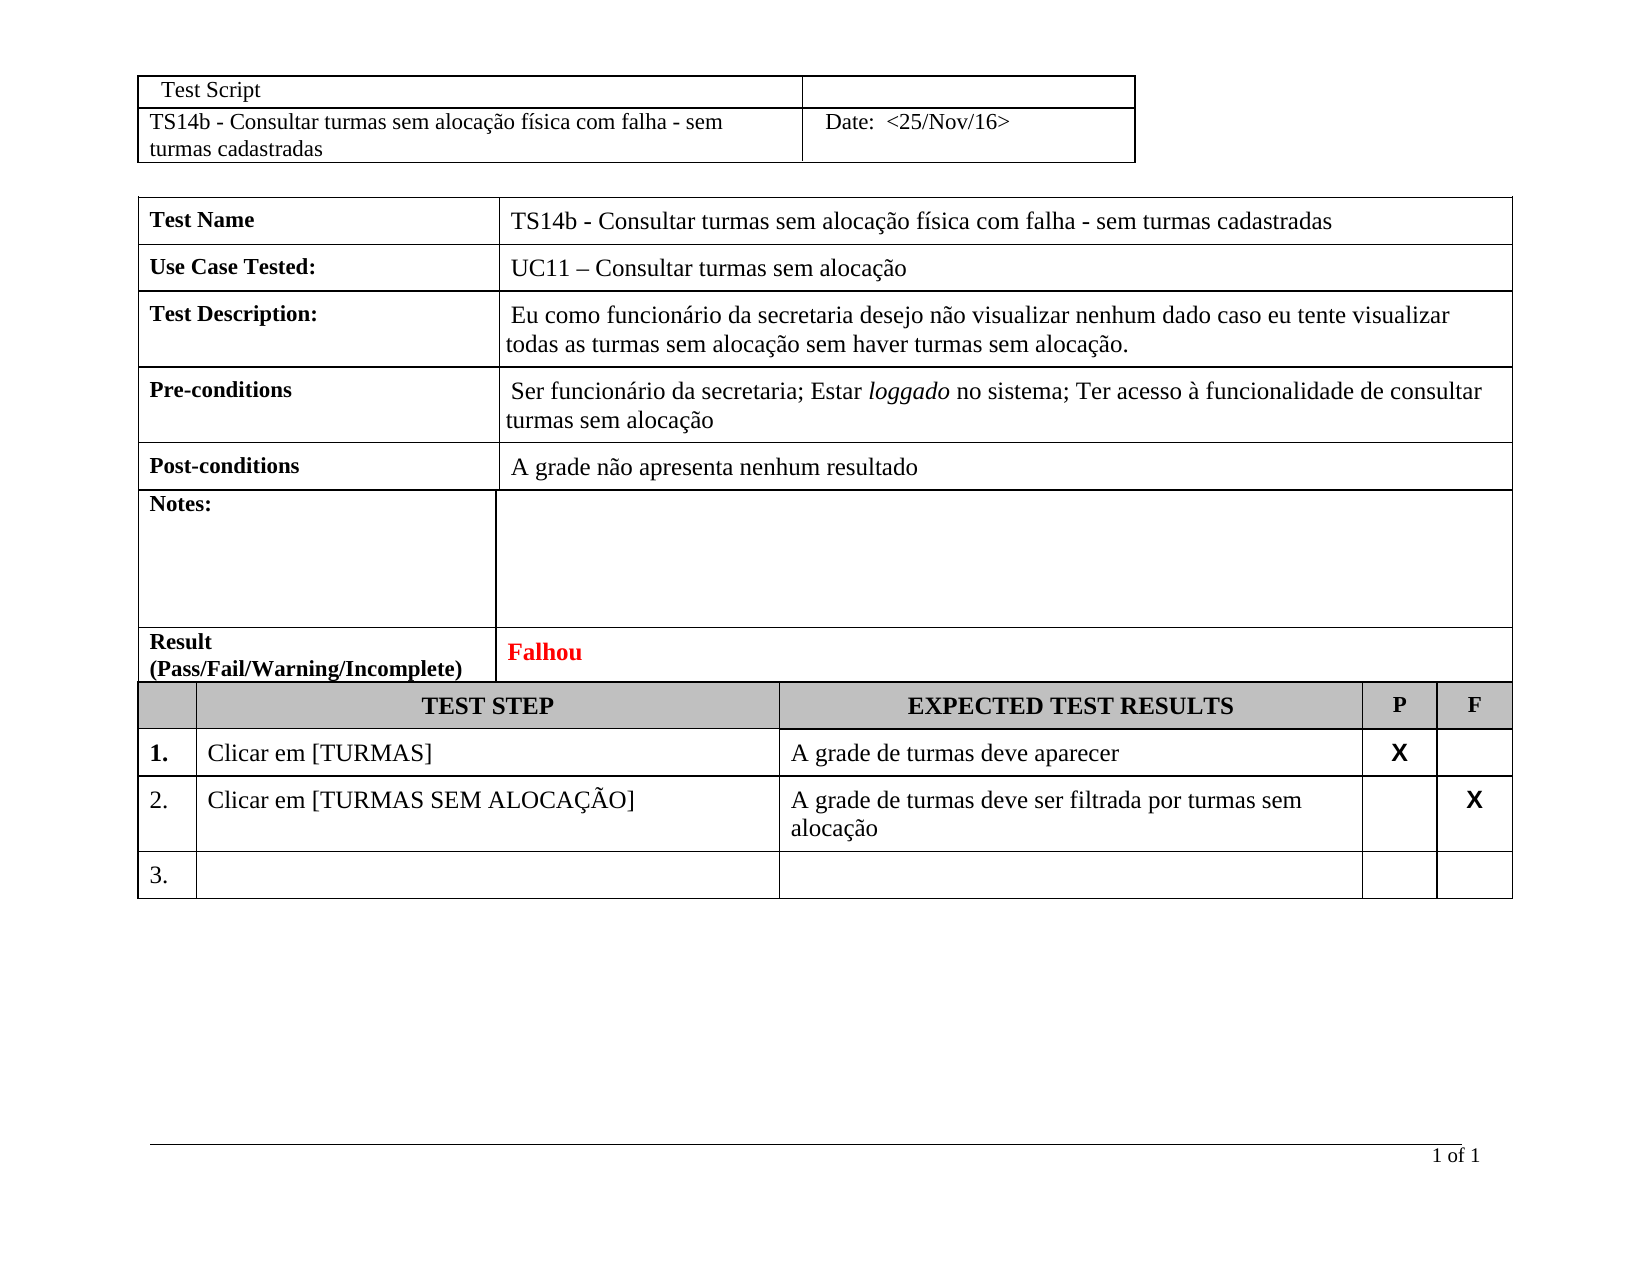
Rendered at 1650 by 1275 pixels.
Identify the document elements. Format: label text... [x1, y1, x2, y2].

table_cell Eu como funcionário da secretaria desejo não visualizar nenhum dado caso eu tente visualizar todas as turmas sem alocação sem haver turmas sem alocação. [500, 292, 1512, 366]
table_cell Pre-conditions [139, 368, 499, 442]
table_cell X [1438, 777, 1512, 851]
table_cell Test Description: [139, 292, 499, 366]
table_cell Notes: [139, 491, 495, 627]
table_cell [1438, 852, 1512, 898]
table_cell [139, 683, 196, 728]
table_cell F [1438, 683, 1512, 728]
table_cell [139, 729, 196, 775]
table_cell [139, 777, 196, 851]
table_cell X [1363, 730, 1436, 775]
table_cell [497, 491, 1512, 627]
table_cell [139, 852, 196, 898]
table_cell A grade de turmas deve aparecer [780, 730, 1362, 775]
table_cell [197, 852, 779, 898]
table_cell P [1363, 683, 1436, 728]
table_cell Use Case Tested: [139, 245, 499, 290]
table_cell EXPECTED TEST RESULTS [780, 683, 1362, 728]
table_cell [1438, 730, 1512, 775]
table_cell TEST STEP [197, 683, 779, 728]
table_header Test Name [139, 198, 499, 243]
table_cell UC11 – Consultar turmas sem alocação [500, 245, 1512, 290]
table_cell A grade de turmas deve ser filtrada por turmas sem alocação [780, 777, 1362, 851]
table_cell [1363, 777, 1436, 851]
table_cell A grade não apresenta nenhum resultado [500, 443, 1512, 489]
table_cell [780, 852, 1362, 898]
table_header TS14b - Consultar turmas sem alocação física com falha - sem turmas cadastradas [500, 198, 1512, 243]
table_cell Clicar em [TURMAS] [197, 729, 779, 775]
table_cell Falhou [497, 628, 1512, 681]
table_cell Result (Pass/Fail/Warning/Incomplete) [139, 628, 495, 681]
table_cell Ser funcionário da secretaria; Estar loggado no sistema; Ter acesso à funcionalidade de consultar turmas sem alocação [500, 368, 1512, 442]
table_cell [1363, 852, 1436, 898]
table_cell Post-conditions [139, 443, 499, 489]
table_cell Clicar em [TURMAS SEM ALOCAÇÃO] [197, 777, 779, 851]
